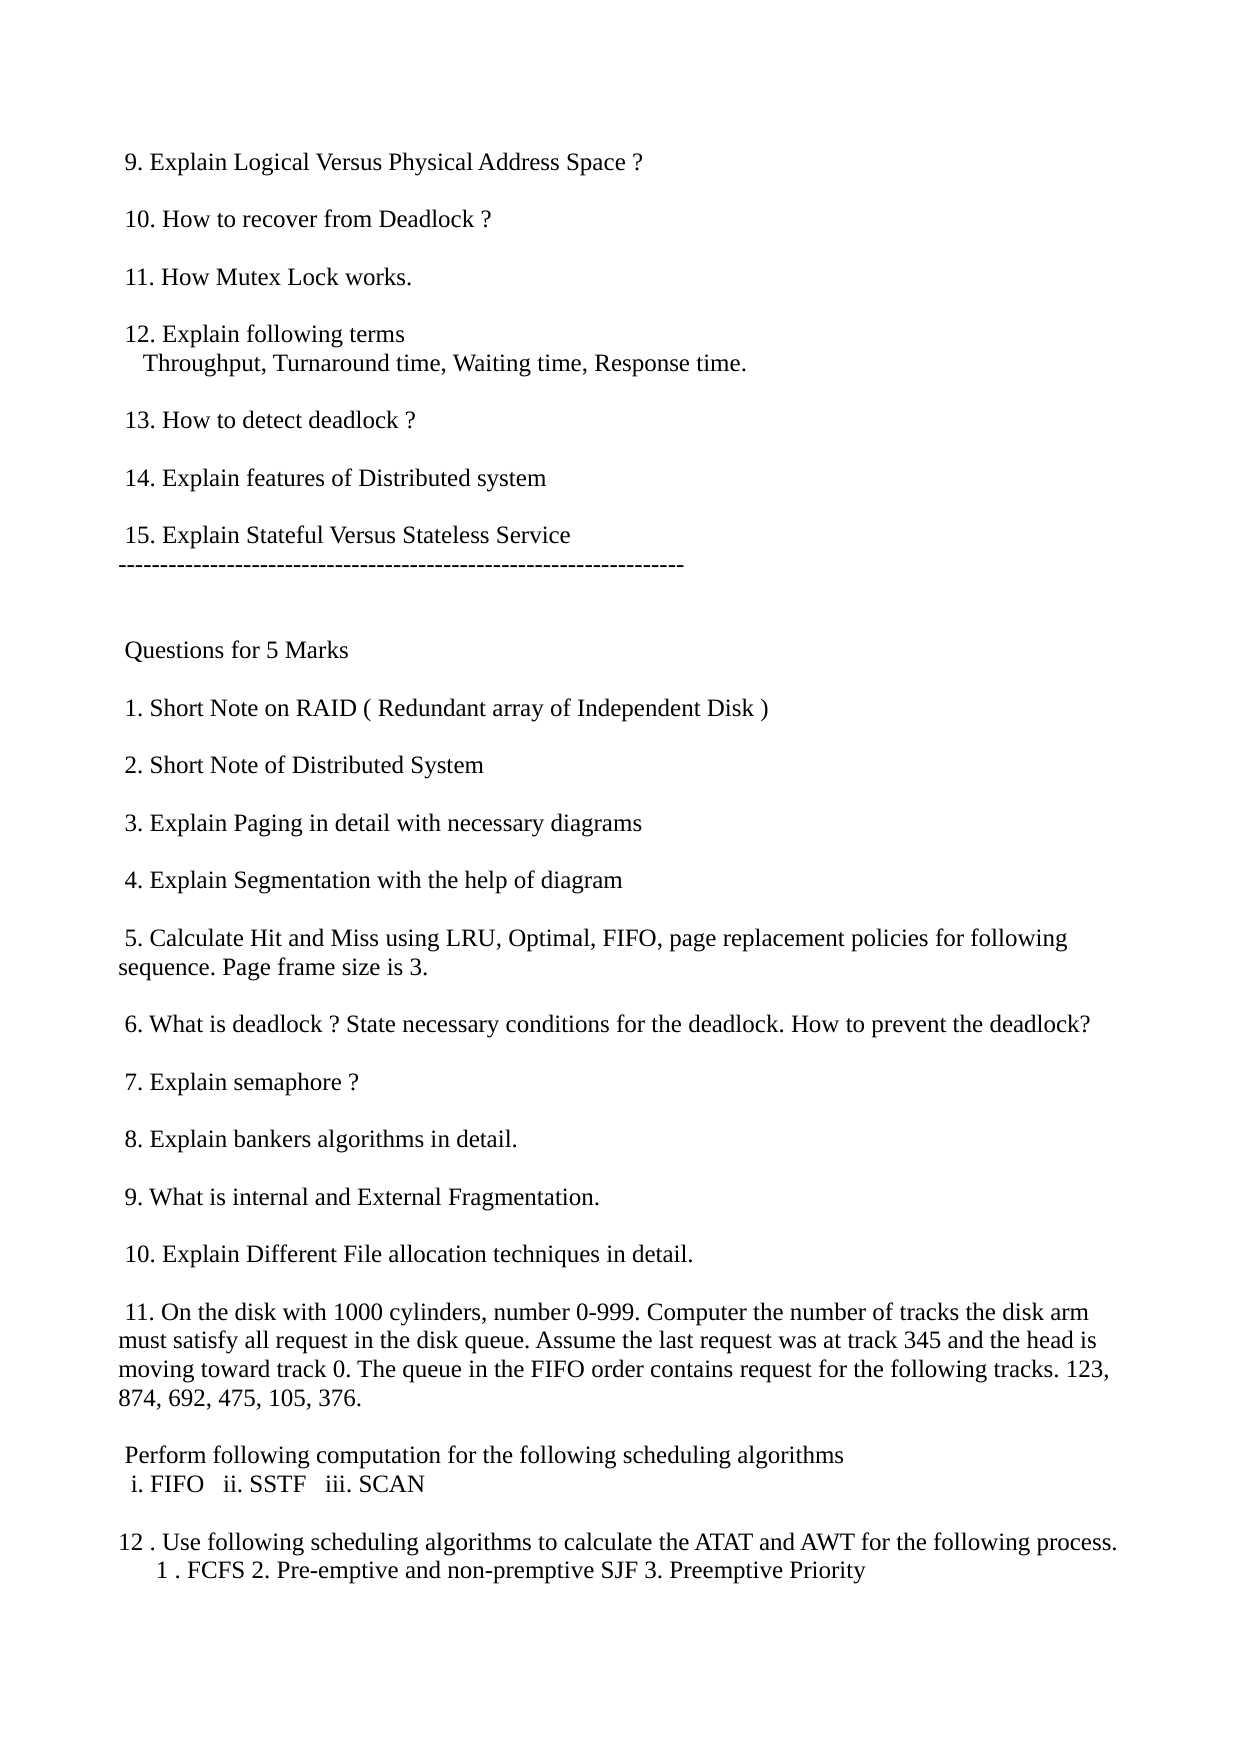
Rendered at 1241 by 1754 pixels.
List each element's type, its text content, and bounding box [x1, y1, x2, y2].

text 7. Explain semaphore ? [118, 1067, 1122, 1096]
text 11. On the disk with 1000 cylinders, number 0-999. Computer the number of tracks the disk arm must satisfy all request in the disk queue. Assume the last request was at track 345 and the head is moving toward track 0. The queue in the FIFO order contains request for the following tracks. 123, 874, 692, 475, 105, 376. [118, 1297, 1122, 1412]
text Questions for 5 Marks [118, 636, 1122, 664]
text 1. Short Note on RAID ( Redundant array of Independent Disk ) [118, 693, 1122, 722]
text 12 . Use following scheduling algorithms to calculate the ATAT and AWT for the following process. [118, 1527, 1122, 1556]
text 13. How to detect deadlock ? [118, 406, 1122, 434]
text Perform following computation for the following scheduling algorithms [118, 1441, 1122, 1469]
text 8. Explain bankers algorithms in detail. [118, 1124, 1122, 1153]
text 3. Explain Paging in detail with necessary diagrams [118, 808, 1122, 837]
text Throughput, Turnaround time, Waiting time, Response time. [118, 348, 1122, 377]
text 14. Explain features of Distributed system [118, 463, 1122, 492]
text 9. Explain Logical Versus Physical Address Space ? [118, 147, 1122, 176]
text i. FIFO ii. SSTF iii. SCAN [118, 1469, 1122, 1498]
text 15. Explain Stateful Versus Stateless Service [118, 521, 1122, 549]
text 5. Calculate Hit and Miss using LRU, Optimal, FIFO, page replacement policies for following sequence. Page frame size is 3. [118, 923, 1122, 981]
text 12. Explain following terms [118, 319, 1122, 348]
text 1 . FCFS 2. Pre-emptive and non-premptive SJF 3. Preemptive Priority [118, 1556, 1122, 1584]
text 2. Short Note of Distributed System [118, 751, 1122, 779]
text 11. How Mutex Lock works. [118, 262, 1122, 291]
text -------------------------------------------------------------------- [118, 549, 1122, 578]
text 9. What is internal and External Fragmentation. [118, 1182, 1122, 1211]
text 6. What is deadlock ? State necessary conditions for the deadlock. How to prevent the deadlock? [118, 1009, 1122, 1038]
text 10. How to recover from Deadlock ? [118, 204, 1122, 233]
text 4. Explain Segmentation with the help of diagram [118, 866, 1122, 894]
text 10. Explain Different File allocation techniques in detail. [118, 1239, 1122, 1268]
